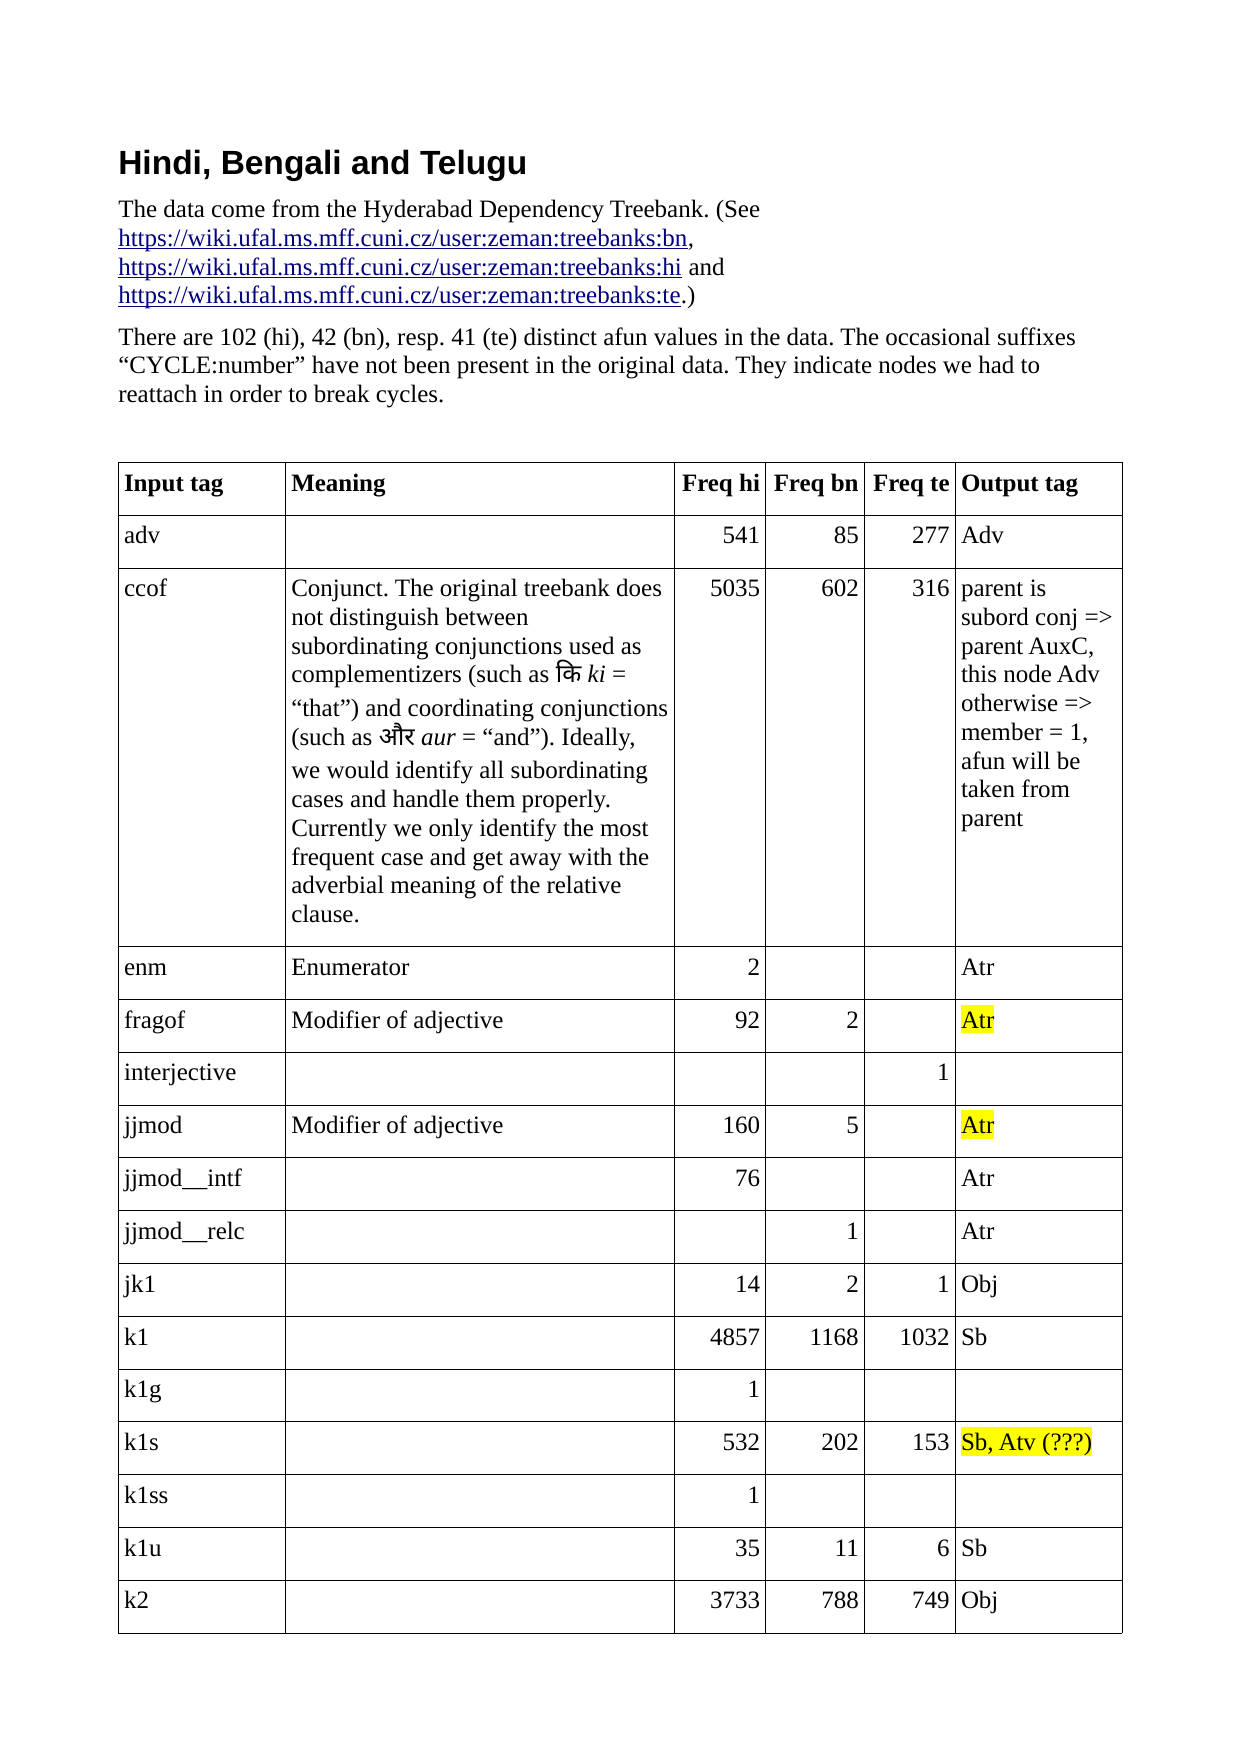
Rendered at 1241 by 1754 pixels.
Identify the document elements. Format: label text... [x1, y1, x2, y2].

table_cell [766, 947, 864, 999]
text The data come from the Hyderabad Dependency Treebank. (See https://wiki.ufal.ms.mff.cuni.cz/user:zeman:treebanks:bn, https://wiki.ufal.ms.mff.cuni.cz/user:zeman:treebanks:hi and https://wiki.ufal.ms.mff.cuni.cz/user:zeman:treebanks:te.) [118, 194, 1122, 309]
table_cell enm [119, 947, 285, 999]
table_cell [865, 1370, 955, 1421]
table_cell 202 [766, 1422, 864, 1474]
table_cell k1s [119, 1422, 285, 1474]
table_cell Sb [956, 1528, 1122, 1580]
table_cell 6 [865, 1528, 955, 1580]
table_cell [286, 1528, 674, 1580]
table_cell 602 [766, 569, 864, 946]
table_cell Conjunct. The original treebank does not distinguish between subordinating conjunctions used as complementizers (such as कि ki = “that”) and coordinating conjunctions (such as और aur = “and”). Ideally, we would identify all subordinating cases and handle them properly. Currently we only identify the most frequent case and get away with the adverbial meaning of the relative clause. [286, 569, 674, 946]
table_cell 2 [675, 947, 765, 999]
table_header Meaning [286, 463, 674, 514]
table_cell 3733 [675, 1581, 765, 1633]
table_cell [865, 1211, 955, 1263]
table_cell [865, 1475, 955, 1527]
table_cell 5035 [675, 569, 765, 946]
table_cell [286, 516, 674, 567]
table_cell [766, 1158, 864, 1210]
table_cell 4857 [675, 1317, 765, 1368]
table_cell k1g [119, 1370, 285, 1421]
table_cell Atr [956, 1211, 1122, 1263]
table_cell 85 [766, 516, 864, 567]
table_cell 788 [766, 1581, 864, 1633]
table_cell Adv [956, 516, 1122, 567]
subtitle Hindi, Bengali and Telugu [118, 143, 1122, 182]
table_cell adv [119, 516, 285, 567]
table_cell Modifier of adjective [286, 1106, 674, 1157]
table_cell 153 [865, 1422, 955, 1474]
table_cell 1 [865, 1264, 955, 1316]
table_header Input tag [119, 463, 285, 514]
table_cell 1 [675, 1370, 765, 1421]
table_cell [766, 1475, 864, 1527]
table_cell Sb, Atv (???) [956, 1422, 1122, 1474]
table_cell [286, 1581, 674, 1633]
table_cell [865, 1106, 955, 1157]
table_cell jk1 [119, 1264, 285, 1316]
table_cell 2 [766, 1000, 864, 1052]
table_cell k1ss [119, 1475, 285, 1527]
table_cell 14 [675, 1264, 765, 1316]
table_cell Atr [956, 1000, 1122, 1052]
table_cell [286, 1053, 674, 1104]
table_header Freq bn [766, 463, 864, 514]
table_cell 316 [865, 569, 955, 946]
table_cell [956, 1475, 1122, 1527]
table_cell Modifier of adjective [286, 1000, 674, 1052]
table_cell [286, 1422, 674, 1474]
table_cell 749 [865, 1581, 955, 1633]
table_cell Atr [956, 1106, 1122, 1157]
table_cell jjmod__intf [119, 1158, 285, 1210]
table_cell Obj [956, 1581, 1122, 1633]
table_cell [286, 1264, 674, 1316]
table_cell Atr [956, 1158, 1122, 1210]
table_cell [286, 1370, 674, 1421]
table_cell [286, 1211, 674, 1263]
table_header Freq te [865, 463, 955, 514]
table_cell fragof [119, 1000, 285, 1052]
table_cell interjective [119, 1053, 285, 1104]
table_cell ccof [119, 569, 285, 946]
table_cell 1 [675, 1475, 765, 1527]
table_cell 92 [675, 1000, 765, 1052]
table_cell [865, 947, 955, 999]
table_cell 76 [675, 1158, 765, 1210]
table_cell jjmod [119, 1106, 285, 1157]
table_cell 277 [865, 516, 955, 567]
table_cell k2 [119, 1581, 285, 1633]
table_cell 532 [675, 1422, 765, 1474]
table_cell 160 [675, 1106, 765, 1157]
table_cell [286, 1158, 674, 1210]
table_cell parent is subord conj => parent AuxC, this node Adv otherwise => member = 1, afun will be taken from parent [956, 569, 1122, 946]
table_cell [675, 1211, 765, 1263]
table_cell [865, 1000, 955, 1052]
table_cell 35 [675, 1528, 765, 1580]
table_cell Enumerator [286, 947, 674, 999]
table_cell 11 [766, 1528, 864, 1580]
table_cell 1 [865, 1053, 955, 1104]
table_cell Sb [956, 1317, 1122, 1368]
table_cell 2 [766, 1264, 864, 1316]
table_cell k1 [119, 1317, 285, 1368]
table_cell [286, 1317, 674, 1368]
table_cell [675, 1053, 765, 1104]
table_cell [286, 1475, 674, 1527]
table_cell 1 [766, 1211, 864, 1263]
text There are 102 (hi), 42 (bn), resp. 41 (te) distinct afun values in the data. The occasional suffixes “CYCLE:number” have not been present in the original data. They indicate nodes we had to reattach in order to break cycles. [118, 322, 1122, 408]
table_cell jjmod__relc [119, 1211, 285, 1263]
table_cell [766, 1370, 864, 1421]
table_cell 541 [675, 516, 765, 567]
table_cell 1168 [766, 1317, 864, 1368]
table_cell k1u [119, 1528, 285, 1580]
table_cell [956, 1370, 1122, 1421]
table_cell 5 [766, 1106, 864, 1157]
table_cell 1032 [865, 1317, 955, 1368]
table_header Output tag [956, 463, 1122, 514]
table_cell [956, 1053, 1122, 1104]
table_cell [865, 1158, 955, 1210]
table_cell Atr [956, 947, 1122, 999]
table_header Freq hi [675, 463, 765, 514]
table_cell [766, 1053, 864, 1104]
table_cell Obj [956, 1264, 1122, 1316]
